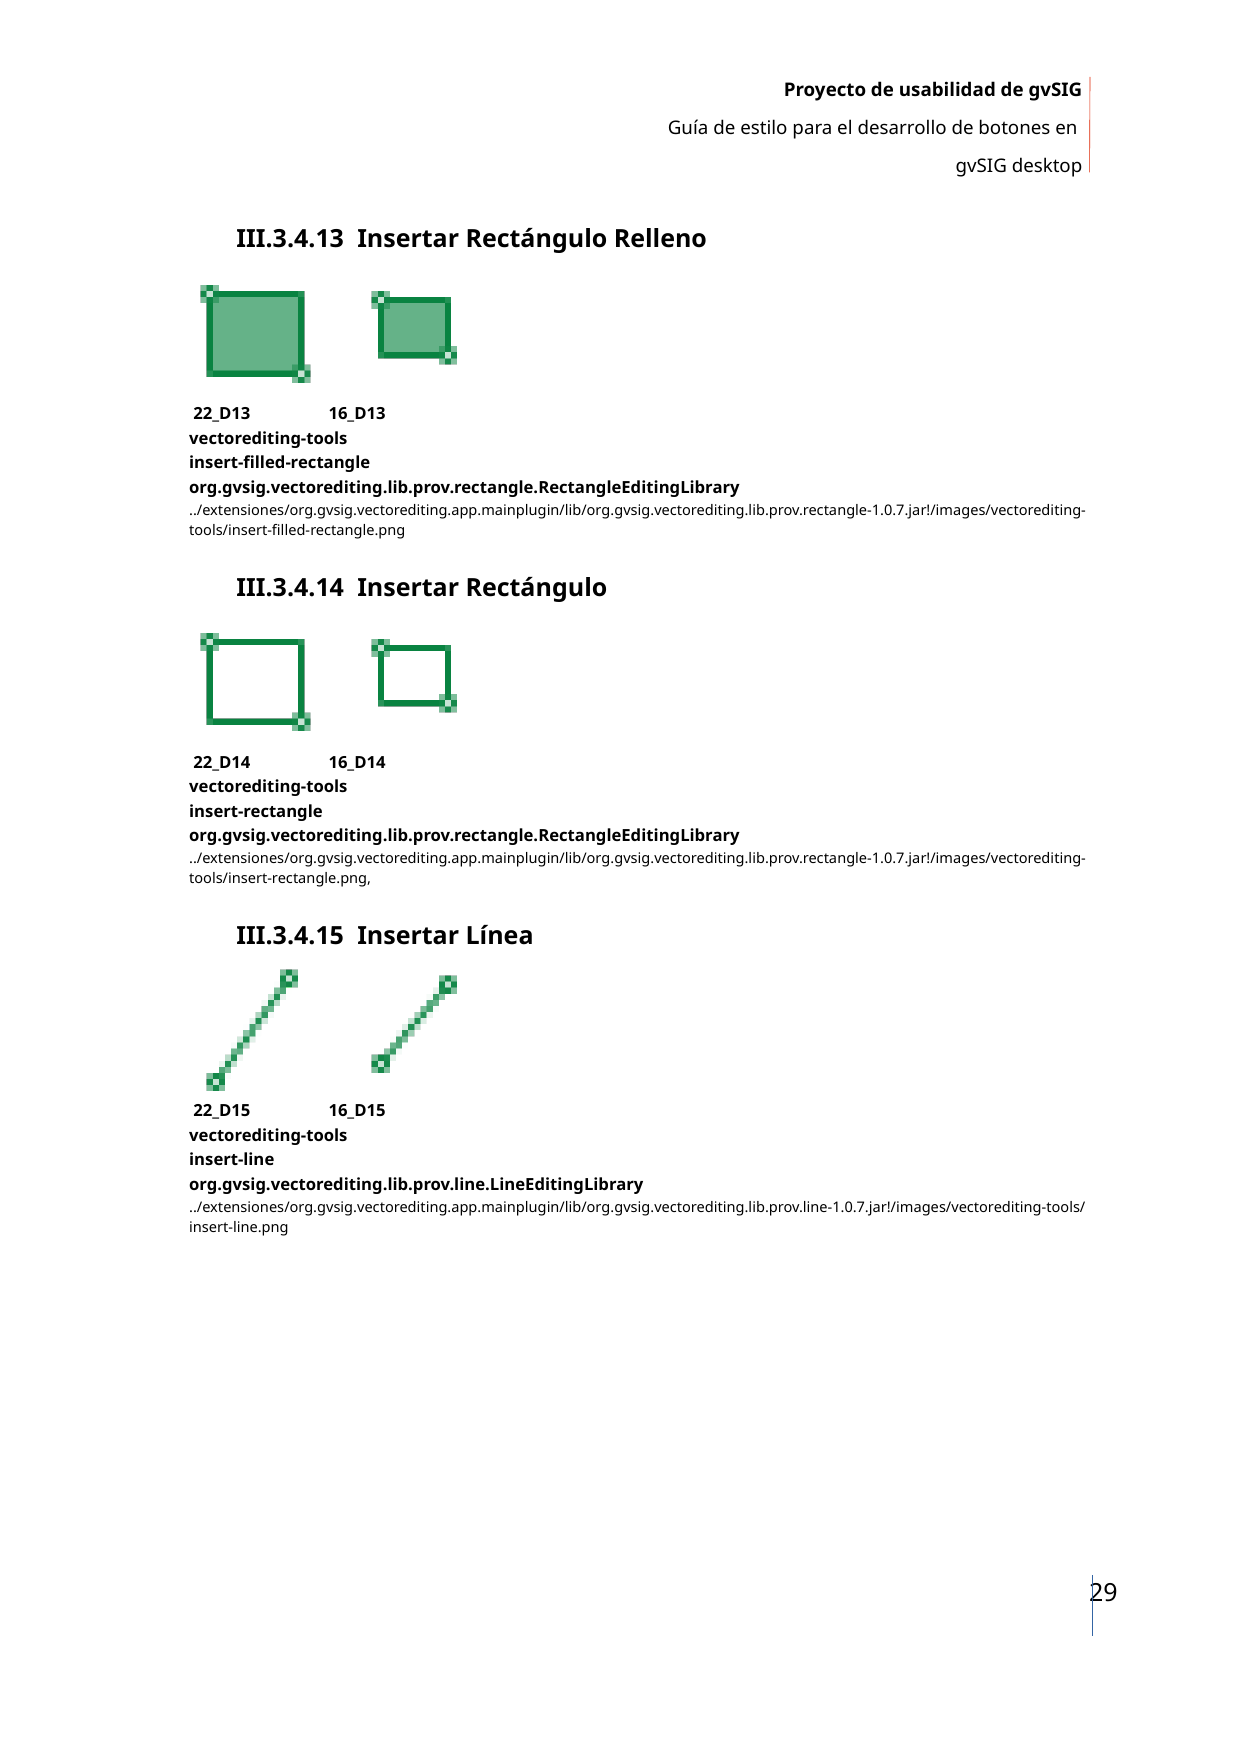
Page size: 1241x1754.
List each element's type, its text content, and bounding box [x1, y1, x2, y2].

text vectorediting-tools [189, 426, 1095, 449]
text insert-filled-rectangle [189, 451, 1095, 474]
text org.gvsig.vectorediting.lib.prov.rectangle.RectangleEditingLibrary [189, 824, 1095, 847]
picture [188, 963, 463, 1097]
text 22_D15 16_D15 [193, 1099, 1095, 1122]
text ../extensiones/org.gvsig.vectorediting.app.mainplugin/lib/org.gvsig.vectorediting.lib.prov.rectangle-1.0.7.jar!/images/vectorediting-tools/insert-rectangle.png, [189, 848, 1095, 888]
text 22_D13 16_D13 [193, 402, 1095, 425]
text ../extensiones/org.gvsig.vectorediting.app.mainplugin/lib/org.gvsig.vectorediting.lib.prov.line-1.0.7.jar!/images/vectorediting-tools/insert-line.png [189, 1197, 1095, 1237]
text vectorediting-tools [189, 1123, 1095, 1146]
text vectorediting-tools [189, 775, 1095, 798]
picture [188, 615, 463, 749]
text 22_D14 16_D14 [193, 750, 1095, 773]
text org.gvsig.vectorediting.lib.prov.line.LineEditingLibrary [189, 1172, 1095, 1195]
subtitle Insertar Línea [236, 918, 1095, 952]
text insert-rectangle [189, 799, 1095, 822]
text org.gvsig.vectorediting.lib.prov.rectangle.RectangleEditingLibrary [189, 475, 1095, 498]
text insert-line [189, 1148, 1095, 1171]
subtitle Insertar Rectángulo [236, 569, 1095, 603]
text ../extensiones/org.gvsig.vectorediting.app.mainplugin/lib/org.gvsig.vectorediting.lib.prov.rectangle-1.0.7.jar!/images/vectorediting-tools/insert-filled-rectangle.png [189, 500, 1095, 540]
picture [188, 266, 463, 401]
subtitle Insertar Rectángulo Relleno [236, 221, 1095, 255]
